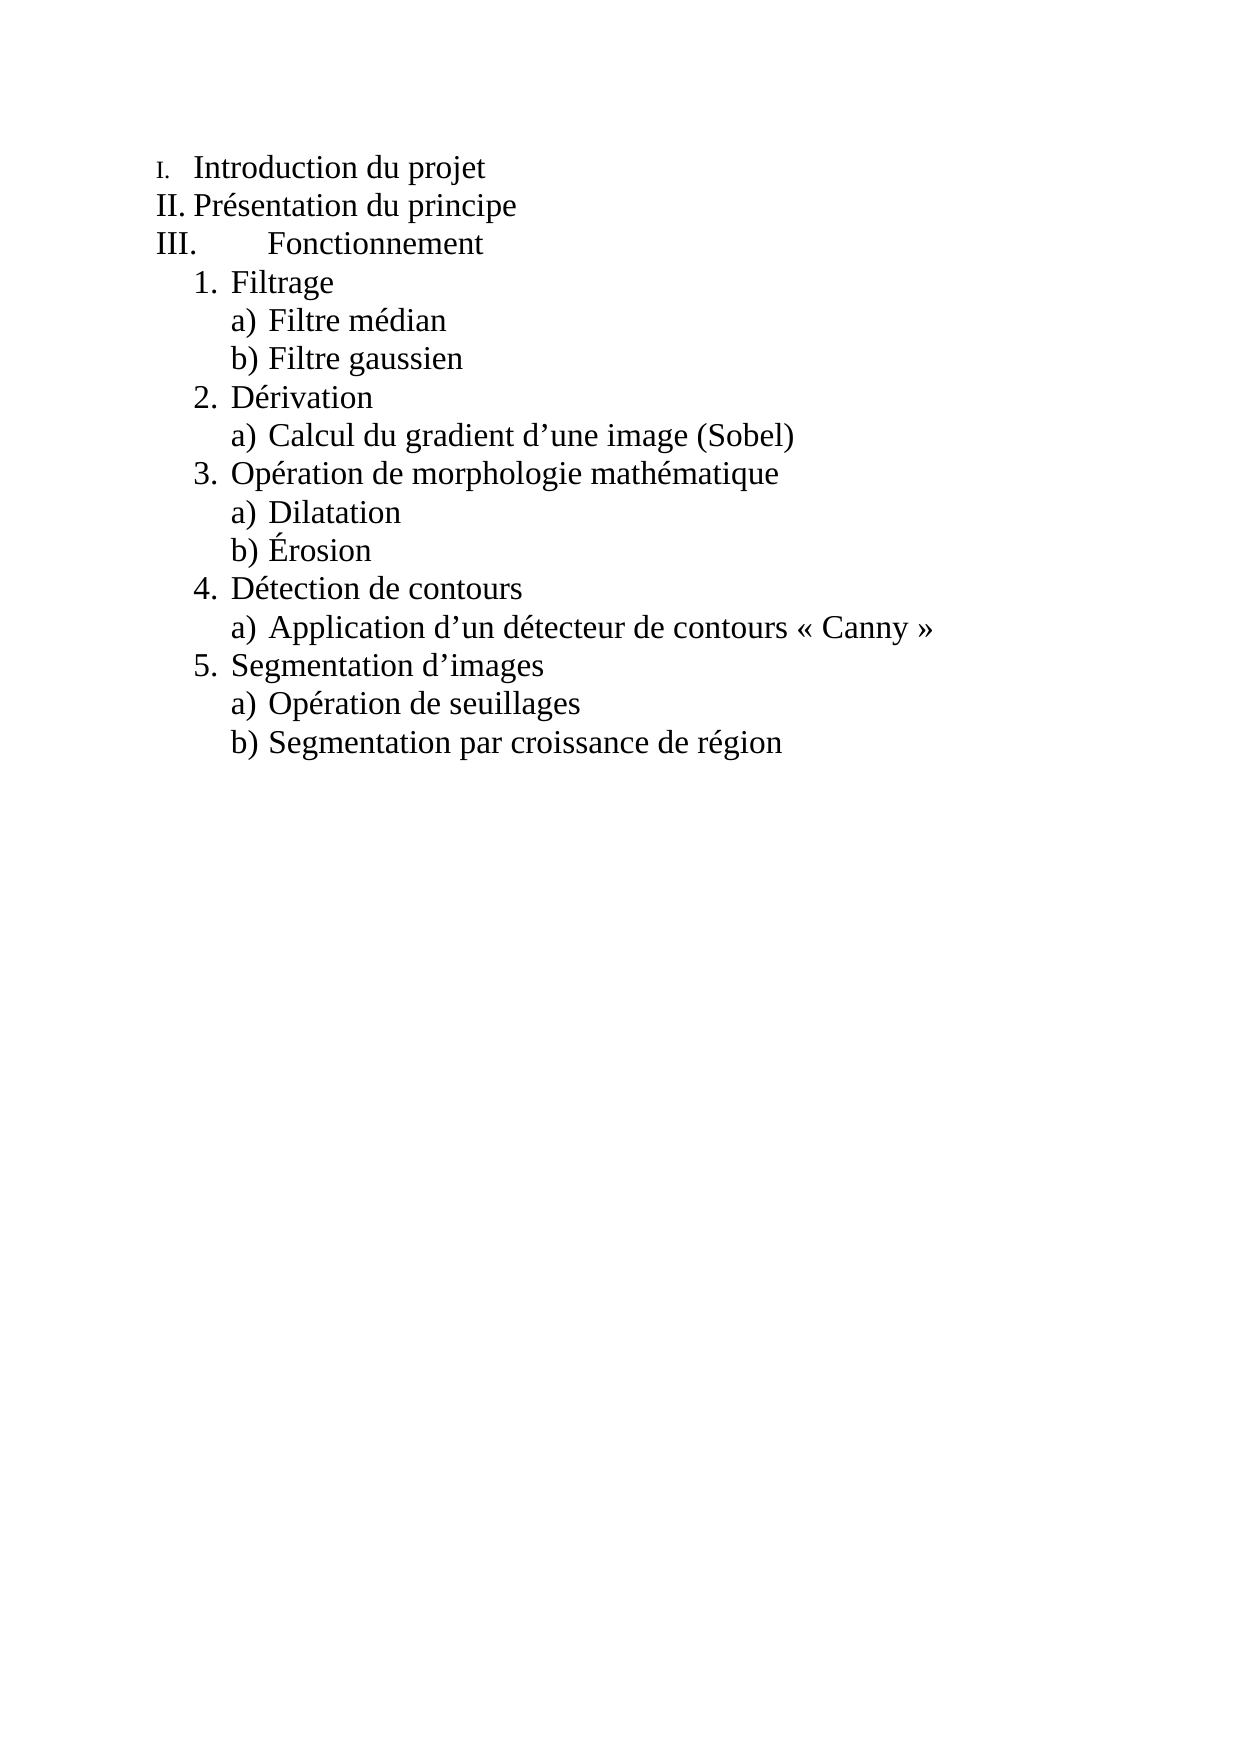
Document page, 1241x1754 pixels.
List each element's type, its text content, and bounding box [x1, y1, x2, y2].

list Fonctionnement [156, 223, 1122, 262]
list Application d’un détecteur de contours « Canny » [231, 607, 1122, 645]
list Érosion [231, 530, 1122, 568]
list Filtre gaussien [231, 338, 1122, 377]
list Opération de seuillages [231, 683, 1122, 722]
list Détection de contours [193, 568, 1122, 607]
list Dérivation [193, 377, 1122, 415]
list Introduction du projet [156, 147, 1122, 185]
list Calcul du gradient d’une image (Sobel) [231, 415, 1122, 453]
list Filtre médian [231, 300, 1122, 338]
list Segmentation par croissance de région [231, 722, 1122, 760]
list Présentation du principe [156, 185, 1122, 223]
list Segmentation d’images [193, 645, 1122, 683]
list Opération de morphologie mathématique [193, 453, 1122, 492]
list Filtrage [193, 262, 1122, 300]
list Dilatation [231, 492, 1122, 530]
